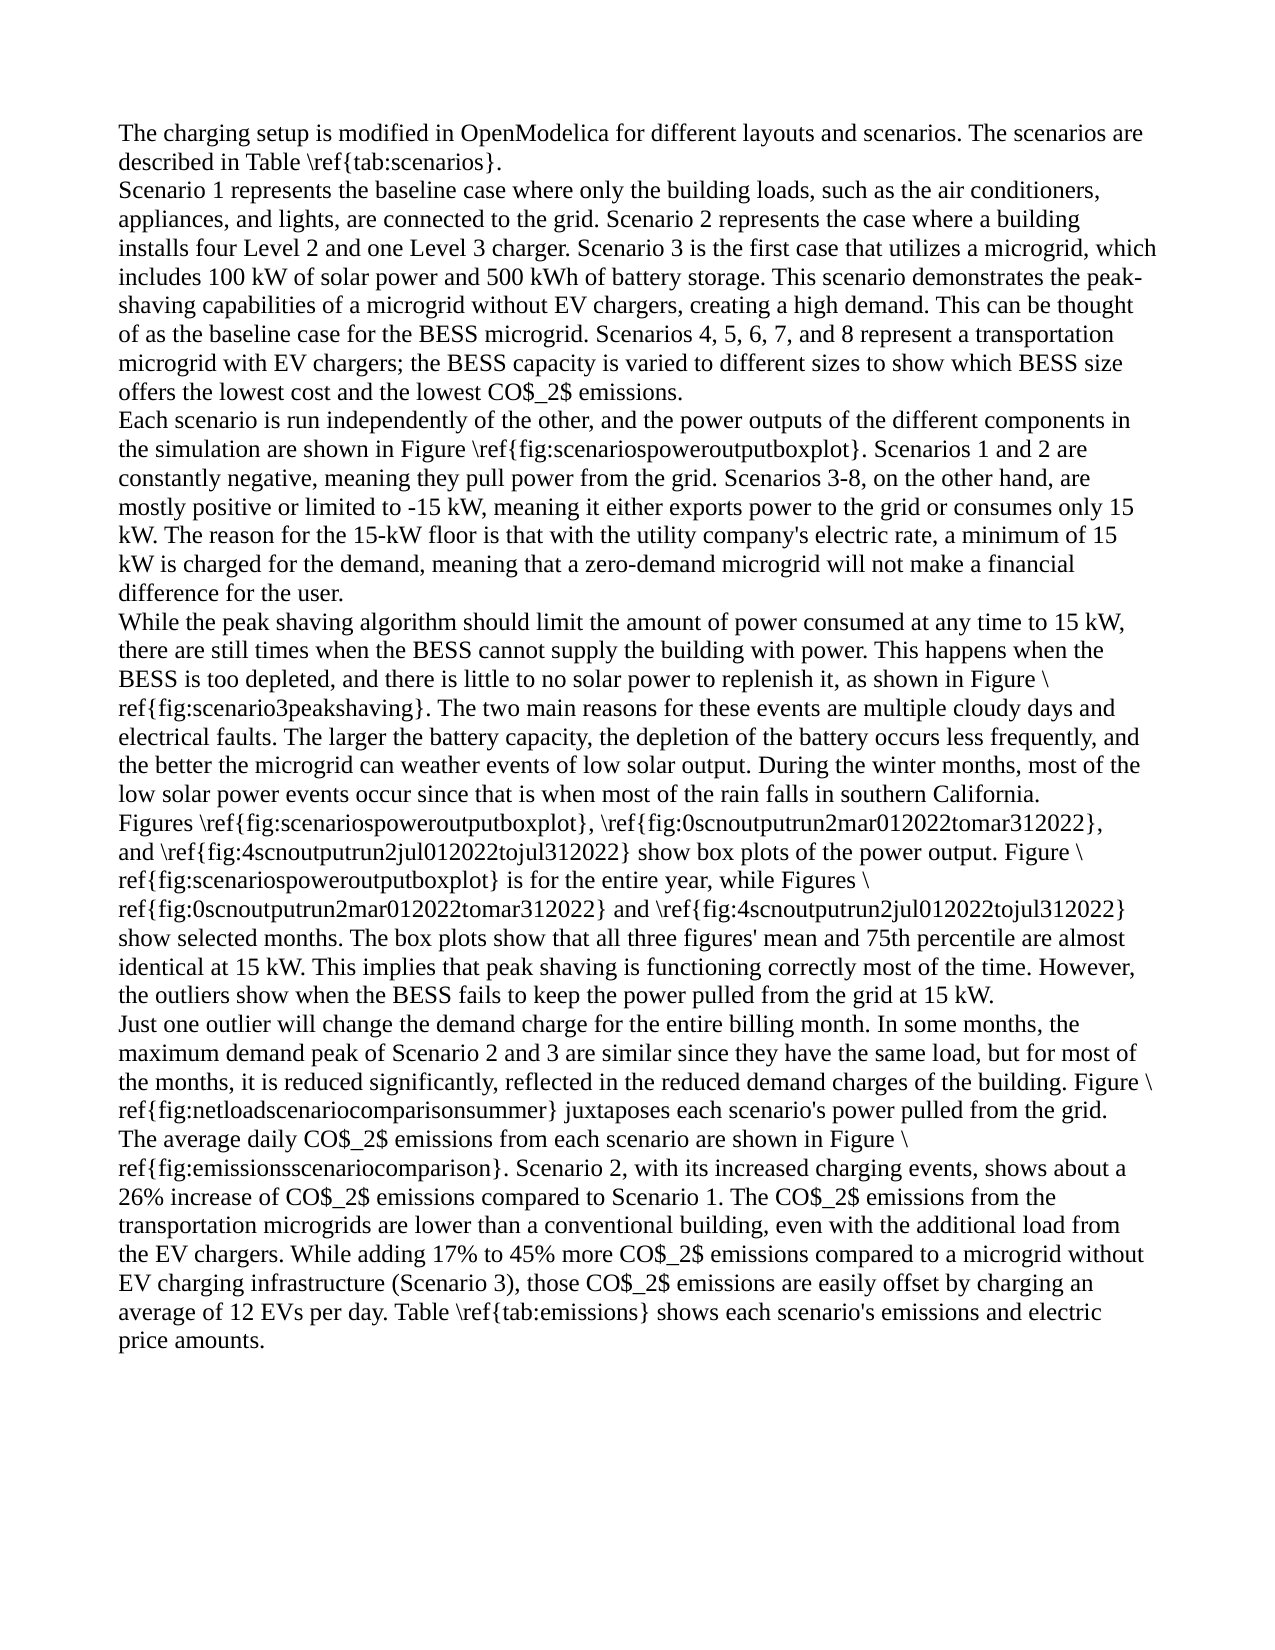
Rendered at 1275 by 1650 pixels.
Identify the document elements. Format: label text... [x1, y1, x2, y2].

text Just one outlier will change the demand charge for the entire billing month. In some months, the maximum demand peak of Scenario 2 and 3 are similar since they have the same load, but for most of the months, it is reduced significantly, reflected in the reduced demand charges of the building. Figure \ref{fig:netloadscenariocomparisonsummer} juxtaposes each scenario's power pulled from the grid. [118, 1009, 1157, 1124]
text The charging setup is modified in OpenModelica for different layouts and scenarios. The scenarios are described in Table \ref{tab:scenarios}. [118, 118, 1157, 176]
text The average daily CO$_2$ emissions from each scenario are shown in Figure \ref{fig:emissionsscenariocomparison}. Scenario 2, with its increased charging events, shows about a 26% increase of CO$_2$ emissions compared to Scenario 1. The CO$_2$ emissions from the transportation microgrids are lower than a conventional building, even with the additional load from the EV chargers. While adding 17% to 45% more CO$_2$ emissions compared to a microgrid without EV charging infrastructure (Scenario 3), those CO$_2$ emissions are easily offset by charging an average of 12 EVs per day. Table \ref{tab:emissions} shows each scenario's emissions and electric price amounts. [118, 1124, 1157, 1354]
text Figures \ref{fig:scenariospoweroutputboxplot}, \ref{fig:0scnoutputrun2mar012022tomar312022}, and \ref{fig:4scnoutputrun2jul012022tojul312022} show box plots of the power output. Figure \ref{fig:scenariospoweroutputboxplot} is for the entire year, while Figures \ref{fig:0scnoutputrun2mar012022tomar312022} and \ref{fig:4scnoutputrun2jul012022tojul312022} show selected months. The box plots show that all three figures' mean and 75th percentile are almost identical at 15 kW. This implies that peak shaving is functioning correctly most of the time. However, the outliers show when the BESS fails to keep the power pulled from the grid at 15 kW. [118, 808, 1157, 1009]
text Each scenario is run independently of the other, and the power outputs of the different components in the simulation are shown in Figure \ref{fig:scenariospoweroutputboxplot}. Scenarios 1 and 2 are constantly negative, meaning they pull power from the grid. Scenarios 3-8, on the other hand, are mostly positive or limited to -15 kW, meaning it either exports power to the grid or consumes only 15 kW. The reason for the 15-kW floor is that with the utility company's electric rate, a minimum of 15 kW is charged for the demand, meaning that a zero-demand microgrid will not make a financial difference for the user. [118, 406, 1157, 607]
text Scenario 1 represents the baseline case where only the building loads, such as the air conditioners, appliances, and lights, are connected to the grid. Scenario 2 represents the case where a building installs four Level 2 and one Level 3 charger. Scenario 3 is the first case that utilizes a microgrid, which includes 100 kW of solar power and 500 kWh of battery storage. This scenario demonstrates the peak-shaving capabilities of a microgrid without EV chargers, creating a high demand. This can be thought of as the baseline case for the BESS microgrid. Scenarios 4, 5, 6, 7, and 8 represent a transportation microgrid with EV chargers; the BESS capacity is varied to different sizes to show which BESS size offers the lowest cost and the lowest CO$_2$ emissions. [118, 176, 1157, 406]
text While the peak shaving algorithm should limit the amount of power consumed at any time to 15 kW, there are still times when the BESS cannot supply the building with power. This happens when the BESS is too depleted, and there is little to no solar power to replenish it, as shown in Figure \ref{fig:scenario3peakshaving}. The two main reasons for these events are multiple cloudy days and electrical faults. The larger the battery capacity, the depletion of the battery occurs less frequently, and the better the microgrid can weather events of low solar output. During the winter months, most of the low solar power events occur since that is when most of the rain falls in southern California. [118, 607, 1157, 808]
